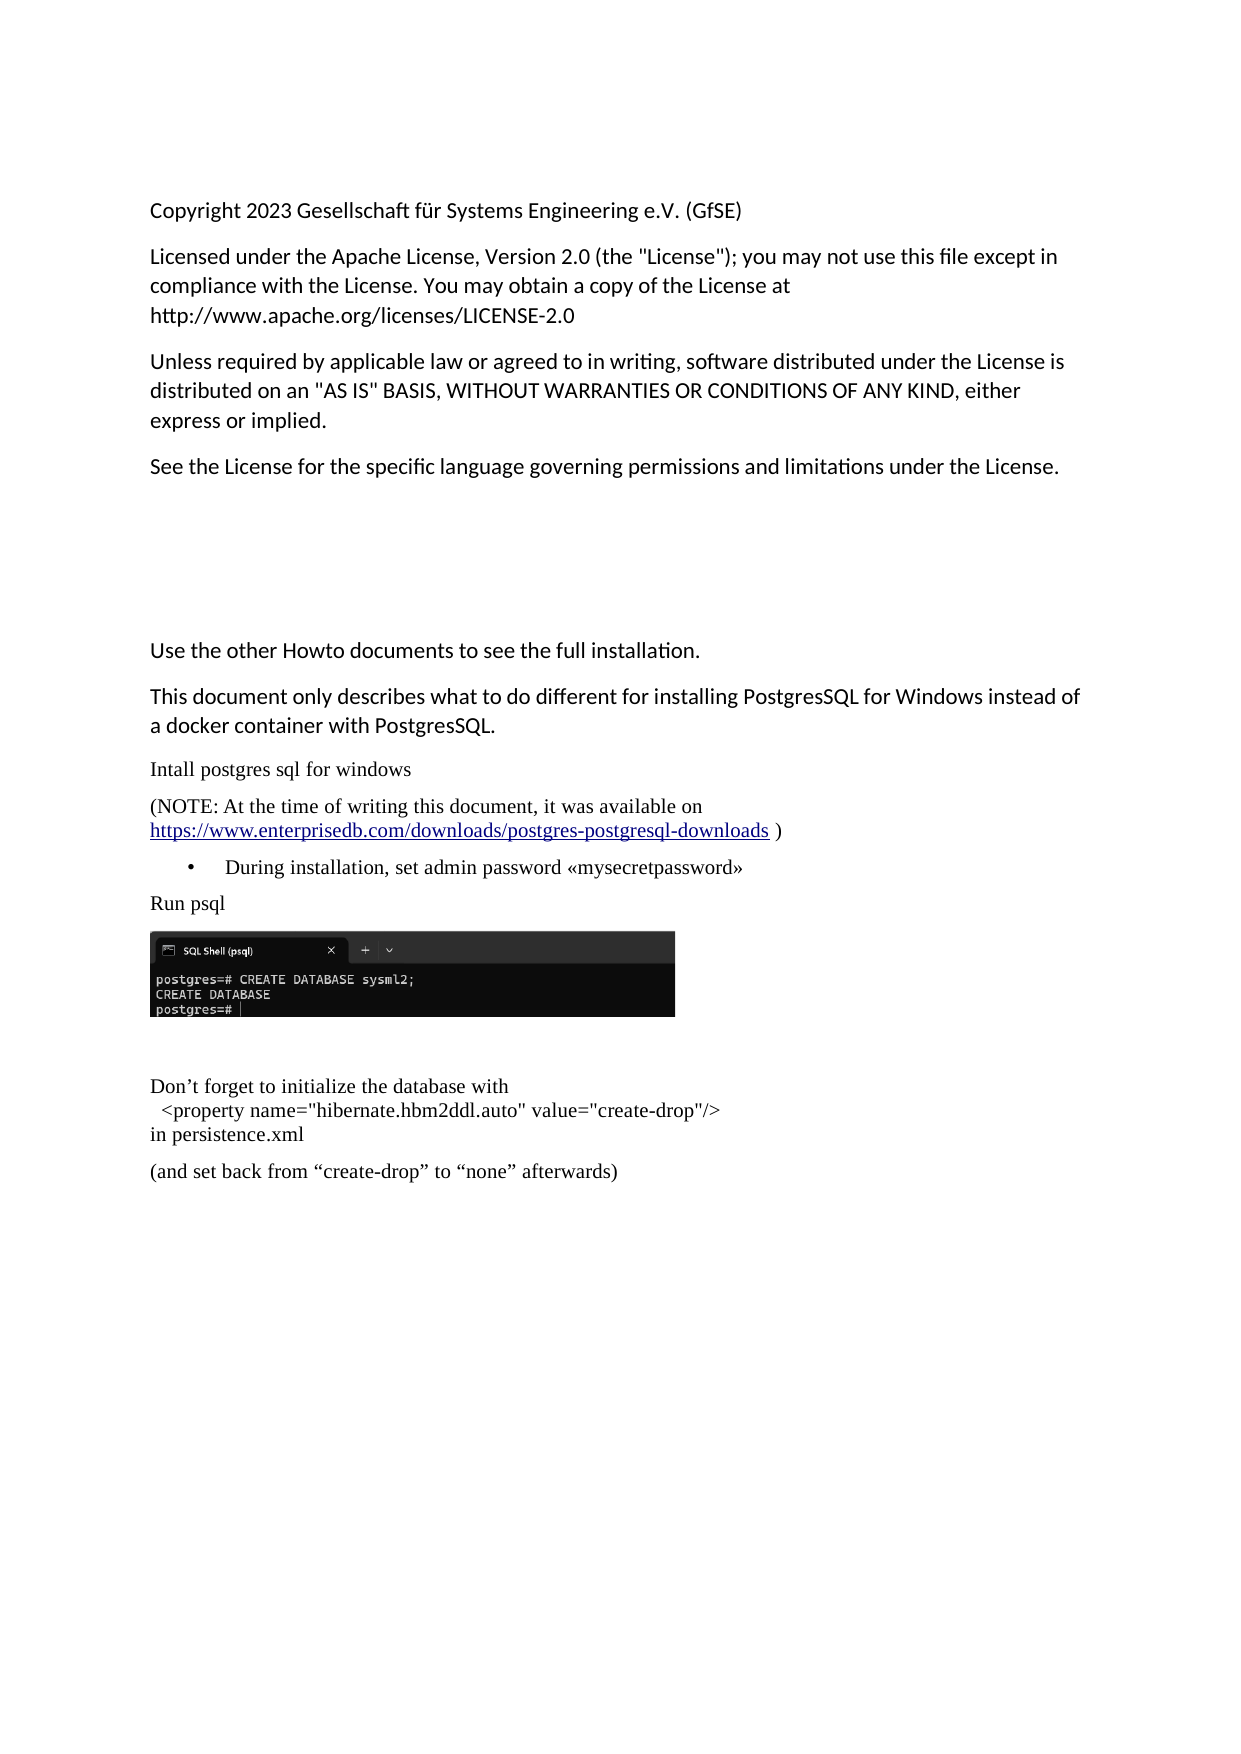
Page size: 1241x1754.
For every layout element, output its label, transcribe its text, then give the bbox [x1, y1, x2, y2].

text Use the other Howto documents to see the full installation. [150, 636, 1090, 664]
text Licensed under the Apache License, Version 2.0 (the "License"); you may not use this file except in compliance with the License. You may obtain a copy of the License at http://www.apache.org/licenses/LICENSE-2.0 [150, 242, 1090, 329]
text (NOTE: At the time of writing this document, it was available on https://www.enterprisedb.com/downloads/postgres-postgresql-downloads ) [150, 794, 1090, 842]
text Intall postgres sql for windows [150, 757, 1090, 781]
text This document only describes what to do different for installing PostgresSQL for Windows instead of a docker container with PostgresSQL. [150, 682, 1090, 740]
text (and set back from “create-drop” to “none” afterwards) [150, 1158, 1090, 1183]
text Unless required by applicable law or agreed to in writing, software distributed under the License is distributed on an "AS IS" BASIS, WITHOUT WARRANTIES OR CONDITIONS OF ANY KIND, either express or implied. [150, 347, 1090, 434]
list During installation, set admin password «mysecretpassword» [187, 854, 1090, 878]
text Don’t forget to initialize the database with <property name="hibernate.hbm2ddl.auto" value="create-drop"/> in persistence.xml [150, 1074, 1090, 1146]
picture [150, 927, 675, 1017]
text Copyright 2023 Gesellschaft für Systems Engineering e.V. (GfSE) [150, 196, 1090, 224]
text See the License for the specific language governing permissions and limitations under the License. [150, 452, 1090, 480]
text Run psql [150, 891, 1090, 915]
